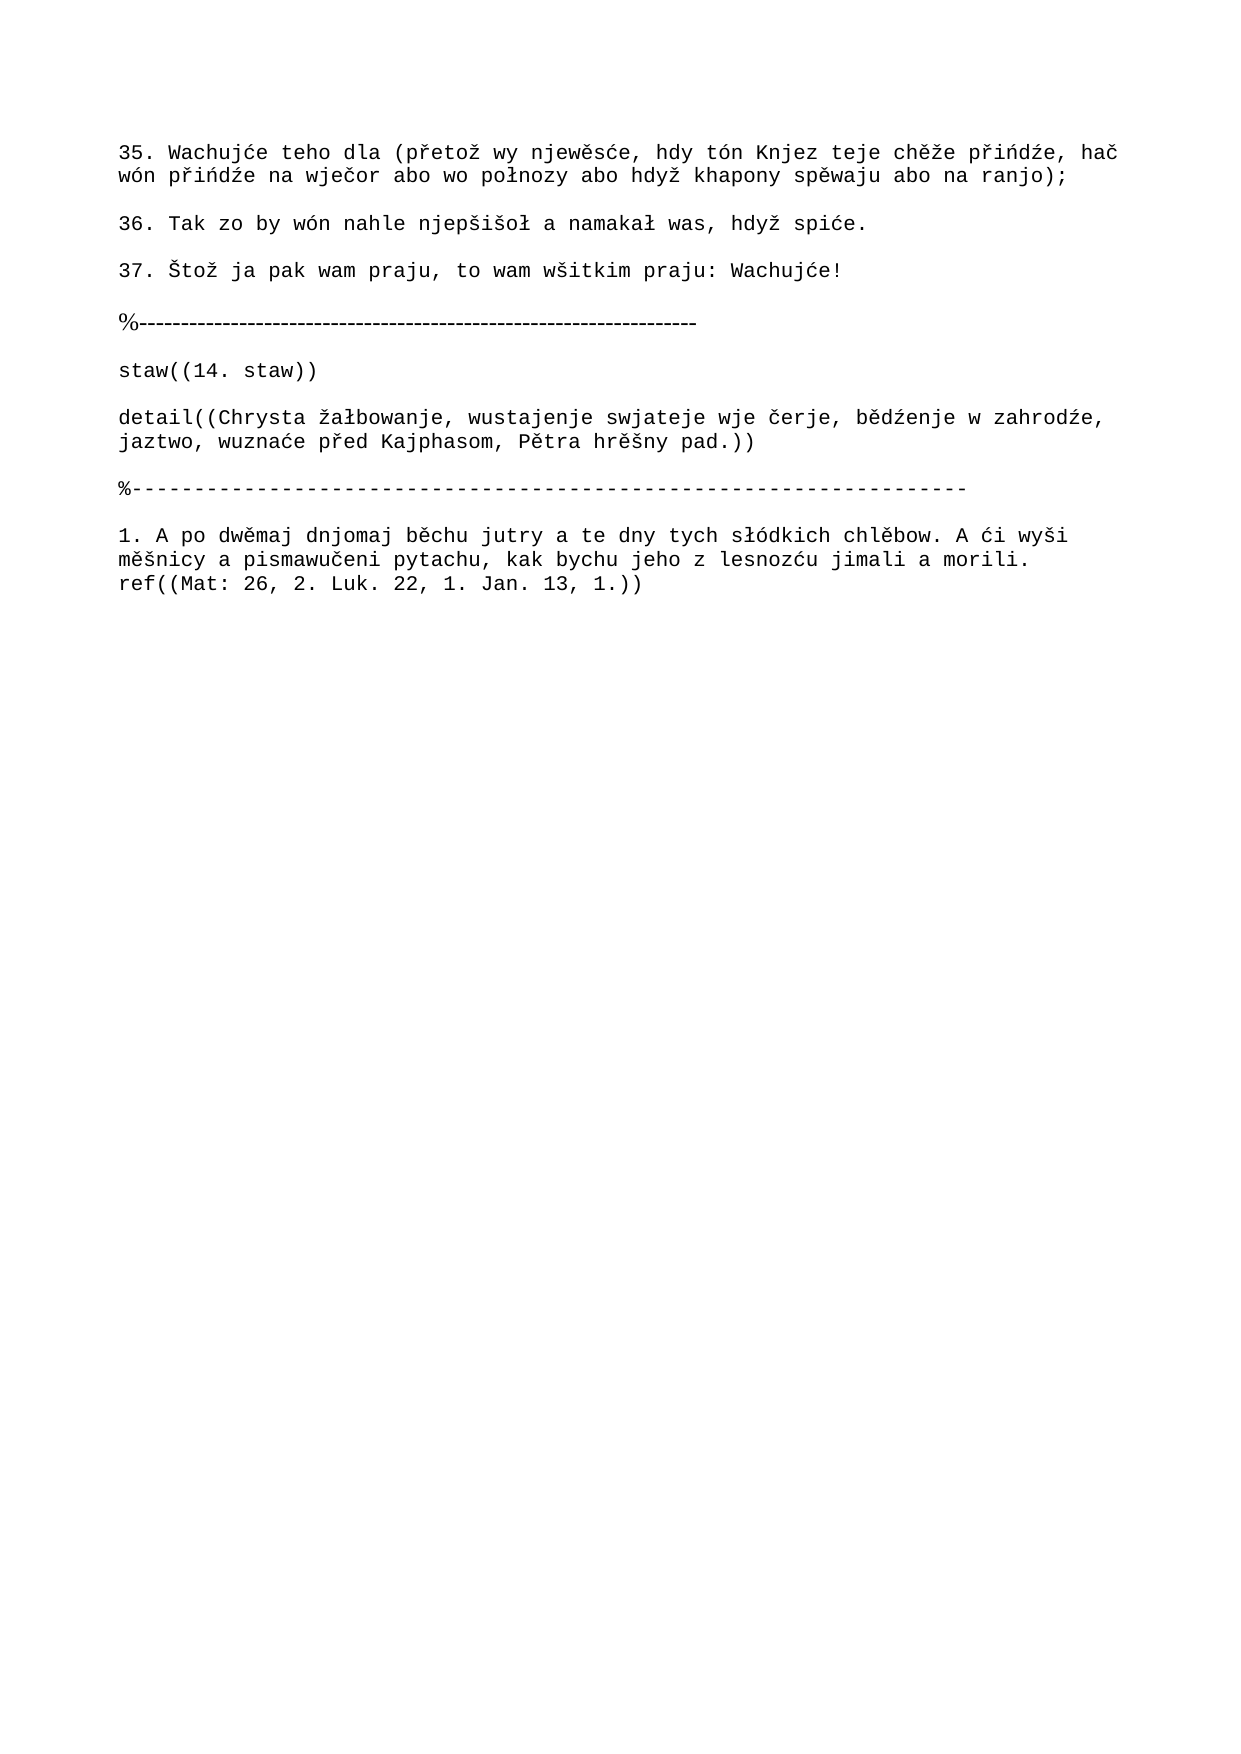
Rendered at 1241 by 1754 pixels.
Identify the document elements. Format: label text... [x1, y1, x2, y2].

text 36. Tak zo by wón nahle njepšišoł a namakał was, hdyž spiće. [118, 213, 1122, 236]
text 35. Wachujće teho dla (přetož wy njewěsće, hdy tón Knjez teje chěže přińdźe, hač wón přińdźe na wječor abo wo połnozy abo hdyž khapony spěwaju abo na ranjo); [118, 142, 1122, 189]
text %------------------------------------------------------------------- [118, 307, 1122, 336]
text 1. A po dwěmaj dnjomaj běchu jutry a te dny tych słódkich chlěbow. A ći wyši měšnicy a pismawučeni pytachu, kak bychu jeho z lesnozću jimali a morili. ref((Mat: 26, 2. Luk. 22, 1. Jan. 13, 1.)) [118, 525, 1122, 596]
text 37. Štož ja pak wam praju, to wam wšitkim praju: Wachujće! [118, 260, 1122, 284]
text detail((Chrysta žałbowanje, wustajenje swjateje wje čerje, bědźenje w zahrodźe, jaztwo, wuznaće před Kajphasom, Pětra hrěšny pad.)) [118, 407, 1122, 454]
text %------------------------------------------------------------------- [118, 478, 1122, 502]
text staw((14. staw)) [118, 360, 1122, 383]
